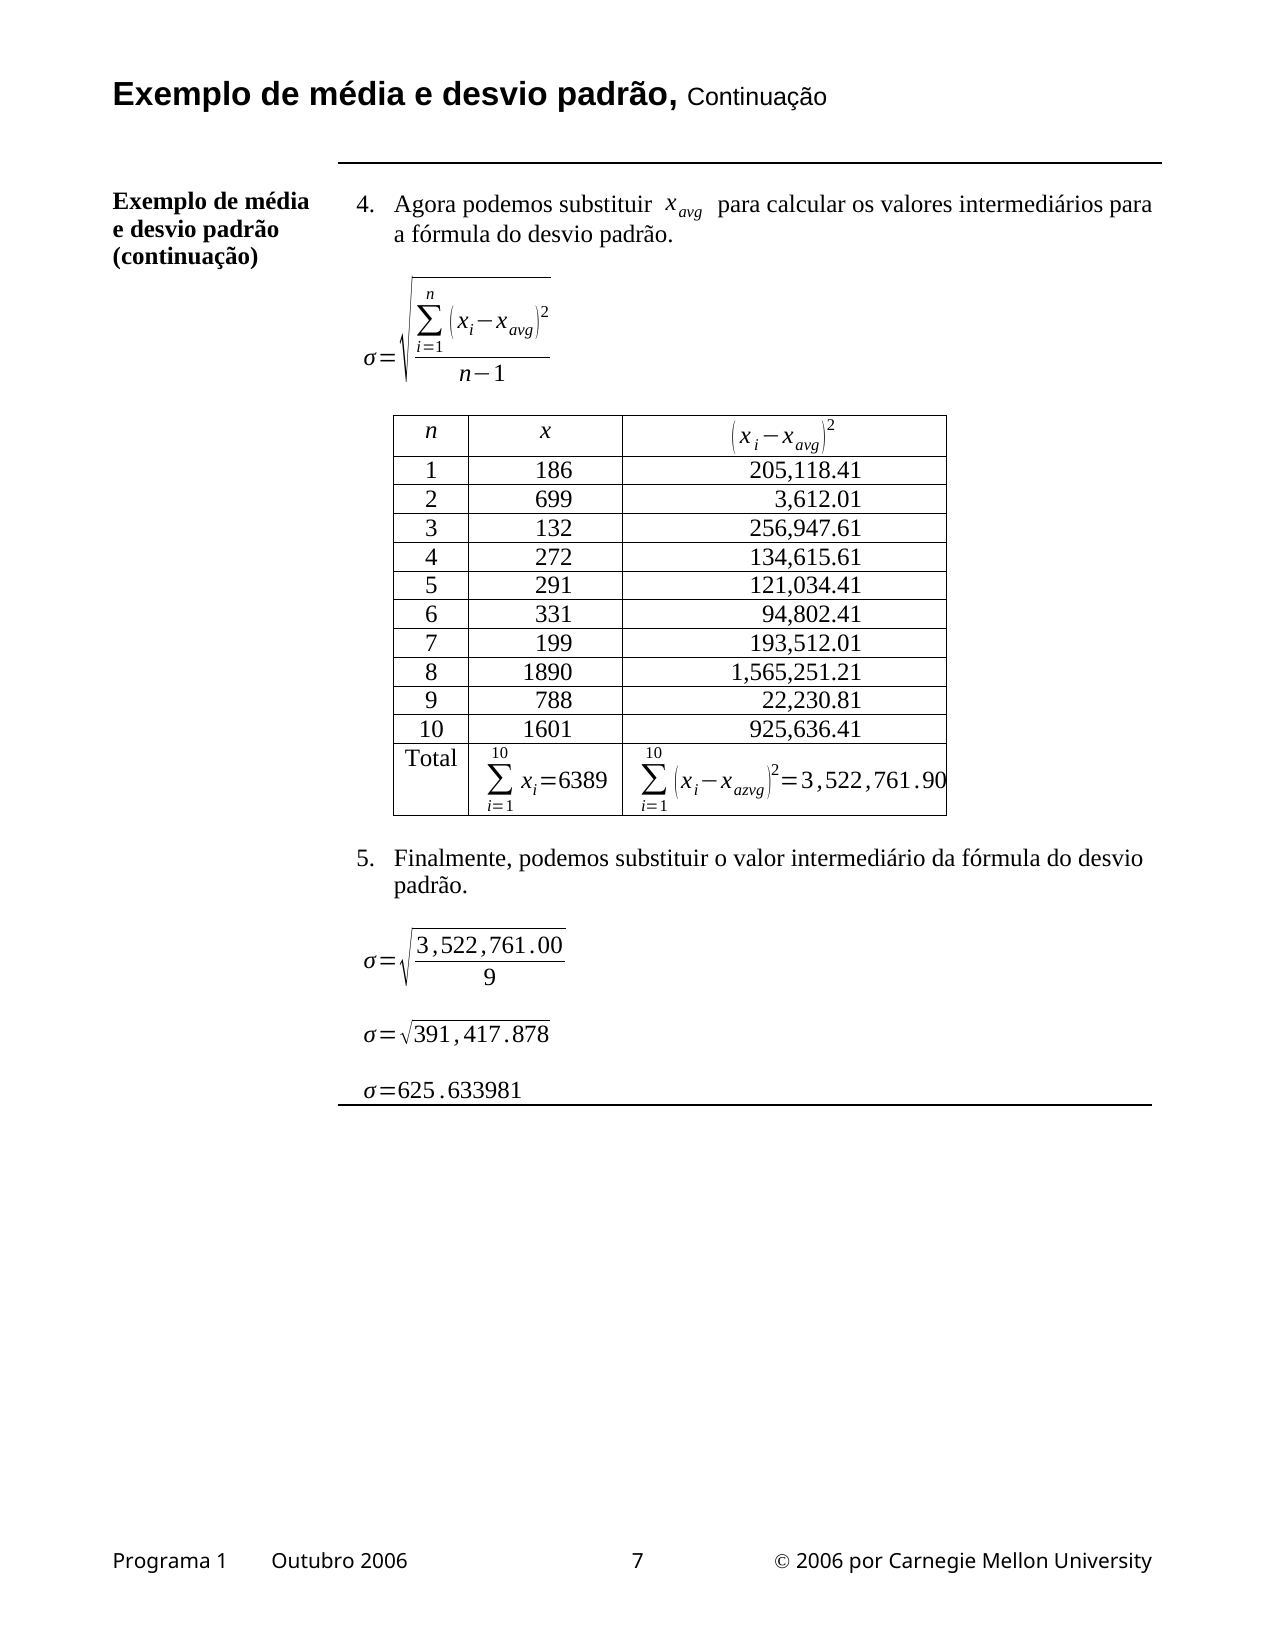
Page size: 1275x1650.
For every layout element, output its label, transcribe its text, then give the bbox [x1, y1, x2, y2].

table_cell 121,034.41 [623, 572, 946, 599]
table_cell 291 [469, 572, 622, 599]
table_cell [623, 744, 946, 815]
table_header Agora podemos substituir para calcular os valores intermediários para a fórmula do desvio padrão. [338, 187, 1181, 387]
table_cell 2 [394, 485, 468, 513]
table_cell 3,612.01 [623, 485, 946, 513]
table_cell 1890 [469, 658, 622, 686]
table_cell 788 [469, 687, 622, 714]
table_cell 186 [469, 457, 622, 484]
table_cell 8 [394, 658, 468, 686]
table_cell 6 [394, 600, 468, 628]
table_header Finalmente, podemos substituir o valor intermediário da fórmula do desvio padrão. [338, 844, 1181, 1104]
table_header x [469, 416, 622, 456]
table_cell 10 [394, 715, 468, 743]
table_header n [394, 416, 468, 456]
table_cell Total [394, 744, 468, 815]
table_cell 1 [394, 457, 468, 484]
table_cell 1601 [469, 715, 622, 743]
table_cell 193,512.01 [623, 629, 946, 657]
title Exemplo de média e desvio padrão, Continuação [112, 75, 1162, 112]
table_cell 5 [394, 572, 468, 599]
table_cell 132 [469, 514, 622, 542]
table_cell 1,565,251.21 [623, 658, 946, 686]
table_cell 9 [394, 687, 468, 714]
table_cell 699 [469, 485, 622, 513]
table_header [623, 416, 946, 456]
table_cell 205,118.41 [623, 457, 946, 484]
table_header Exemplo de média e desvio padrão (continuação) [94, 187, 337, 387]
table_cell [469, 744, 622, 815]
table_cell 134,615.61 [623, 543, 946, 571]
table_cell 4 [394, 543, 468, 571]
table_cell 256,947.61 [623, 514, 946, 542]
table_cell 94,802.41 [623, 600, 946, 628]
table_cell 272 [469, 543, 622, 571]
table_cell 7 [394, 629, 468, 657]
table_header [94, 844, 337, 1104]
table_cell 3 [394, 514, 468, 542]
table_cell 22,230.81 [623, 687, 946, 714]
table_cell 199 [469, 629, 622, 657]
table_cell 331 [469, 600, 622, 628]
table_cell 925,636.41 [623, 715, 946, 743]
